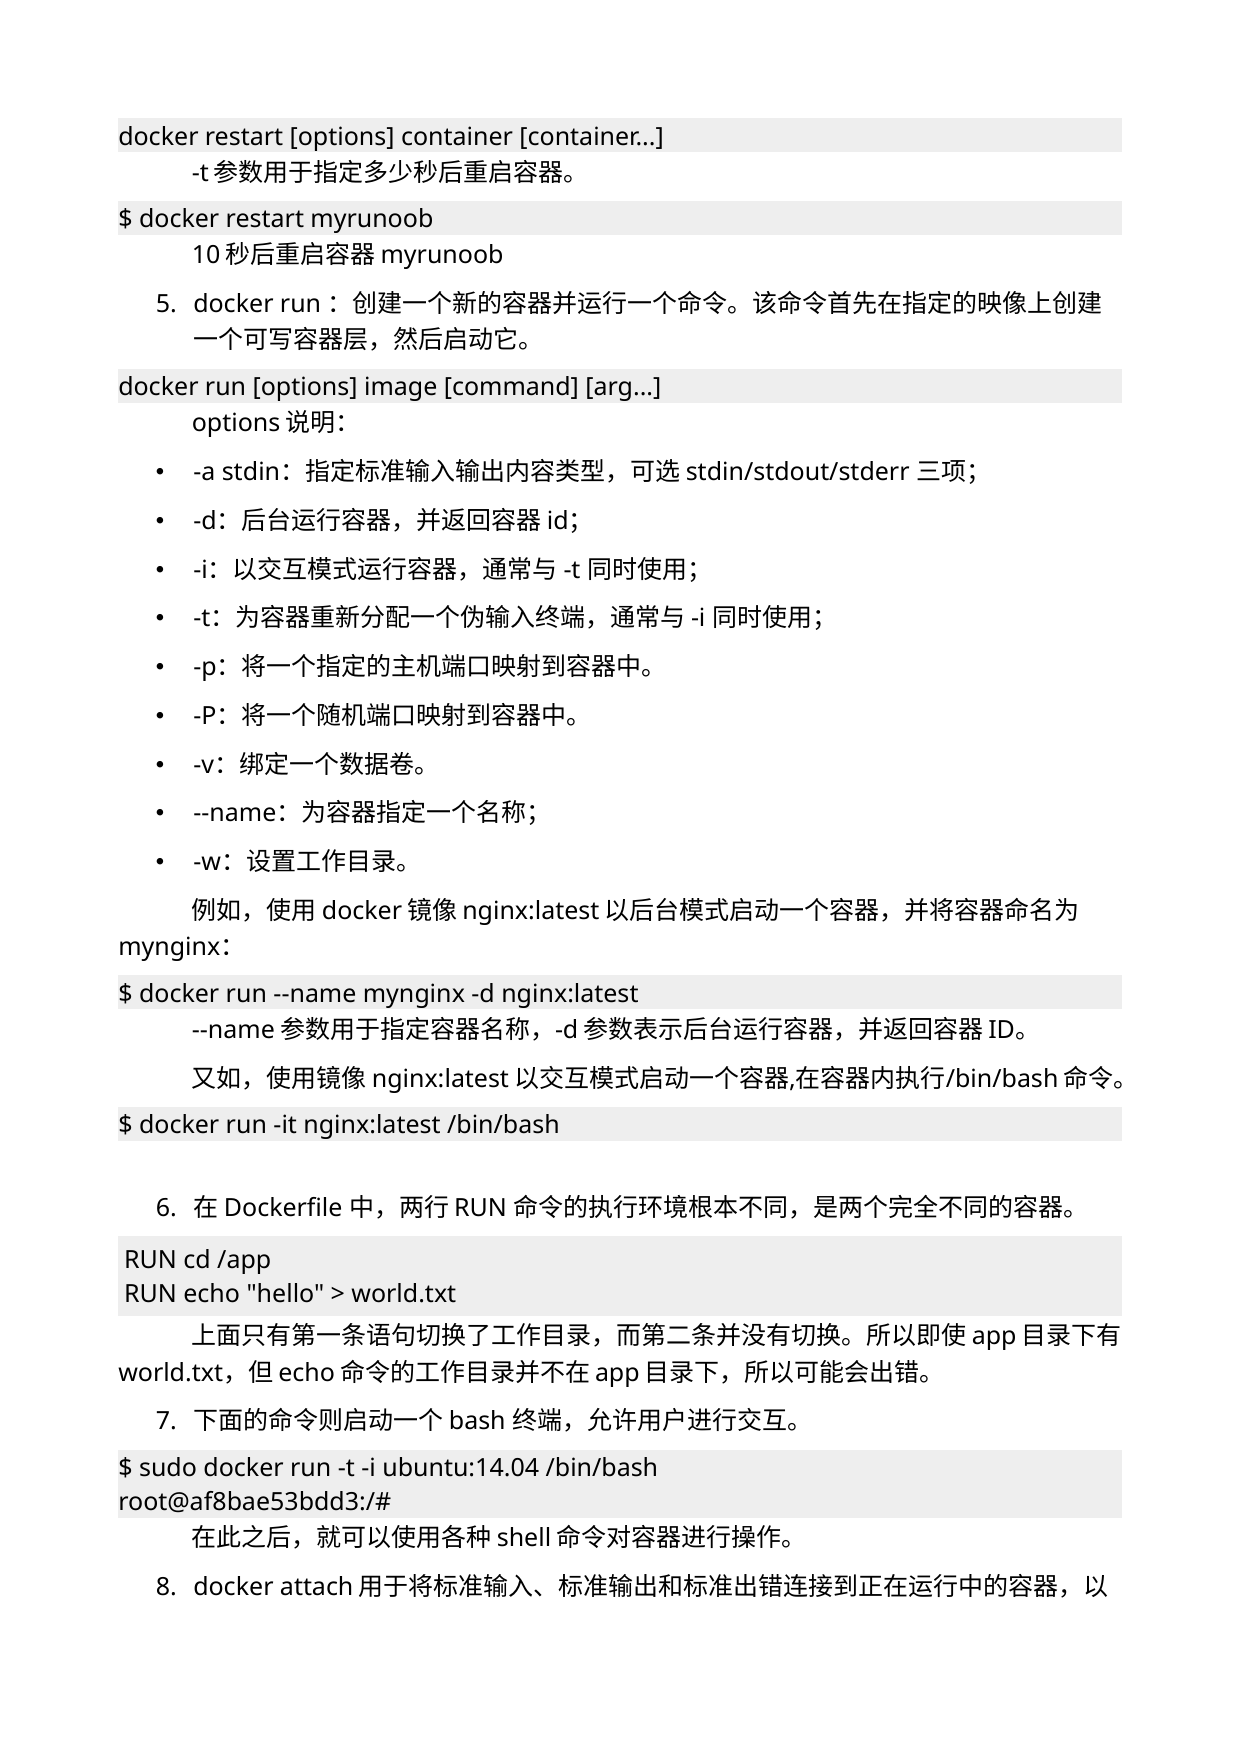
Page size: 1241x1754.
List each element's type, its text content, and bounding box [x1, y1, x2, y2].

text -t参数用于指定多少秒后重启容器。 [118, 152, 1122, 188]
text 又如，使用镜像nginx:latest以交互模式启动一个容器,在容器内执行/bin/bash命令。 [118, 1058, 1122, 1094]
text 10秒后重启容器myrunoob [118, 235, 1122, 271]
list -p：将一个指定的主机端口映射到容器中。 [156, 647, 1122, 683]
list 下面的命令则启动一个 bash 终端，允许用户进行交互。 [156, 1401, 1122, 1437]
text 上面只有第一条语句切换了工作目录，而第二条并没有切换。所以即使app目录下有world.txt，但echo命令的工作目录并不在app目录下，所以可能会出错。 [118, 1316, 1122, 1388]
list -P：将一个随机端口映射到容器中。 [156, 695, 1122, 732]
text --name参数用于指定容器名称，-d参数表示后台运行容器，并返回容器ID。 [118, 1009, 1122, 1046]
table_header docker restart [options] container [container...] [118, 118, 1122, 152]
list -v：绑定一个数据卷。 [156, 744, 1122, 780]
list docker run ：创建一个新的容器并运行一个命令。该命令首先在指定的映像上创建一个可写容器层，然后启动它。 [156, 284, 1122, 356]
list -w：设置工作目录。 [156, 842, 1122, 878]
list -d：后台运行容器，并返回容器id； [156, 500, 1122, 537]
text options说明： [118, 403, 1122, 439]
table_header $ docker run --name mynginx -d nginx:latest [118, 975, 1122, 1009]
table_header RUN cd /app RUN echo "hello" > world.txt [118, 1236, 1122, 1316]
list 在 Dockerfile 中，两行RUN 命令的执行环境根本不同，是两个完全不同的容器。 [156, 1187, 1122, 1224]
text 在此之后，就可以使用各种shell命令对容器进行操作。 [118, 1518, 1122, 1554]
text 例如，使用docker镜像nginx:latest以后台模式启动一个容器，并将容器命名为mynginx： [118, 890, 1122, 963]
list -i：以交互模式运行容器，通常与 -t 同时使用； [156, 549, 1122, 585]
table_header $ sudo docker run -t -i ubuntu:14.04 /bin/bash root@af8bae53bdd3:/# [118, 1450, 1122, 1518]
table_header $ docker restart myrunoob [118, 201, 1122, 235]
list -t：为容器重新分配一个伪输入终端，通常与 -i 同时使用； [156, 598, 1122, 634]
table_header docker run [options] image [command] [arg...] [118, 369, 1122, 403]
list docker attach用于将标准输入、标准输出和标准出错连接到正在运行中的容器，以 [156, 1566, 1122, 1603]
list -a stdin：指定标准输入输出内容类型，可选 stdin/stdout/stderr 三项； [156, 452, 1122, 488]
list --name：为容器指定一个名称； [156, 793, 1122, 829]
table_header $ docker run -it nginx:latest /bin/bash [118, 1107, 1122, 1141]
